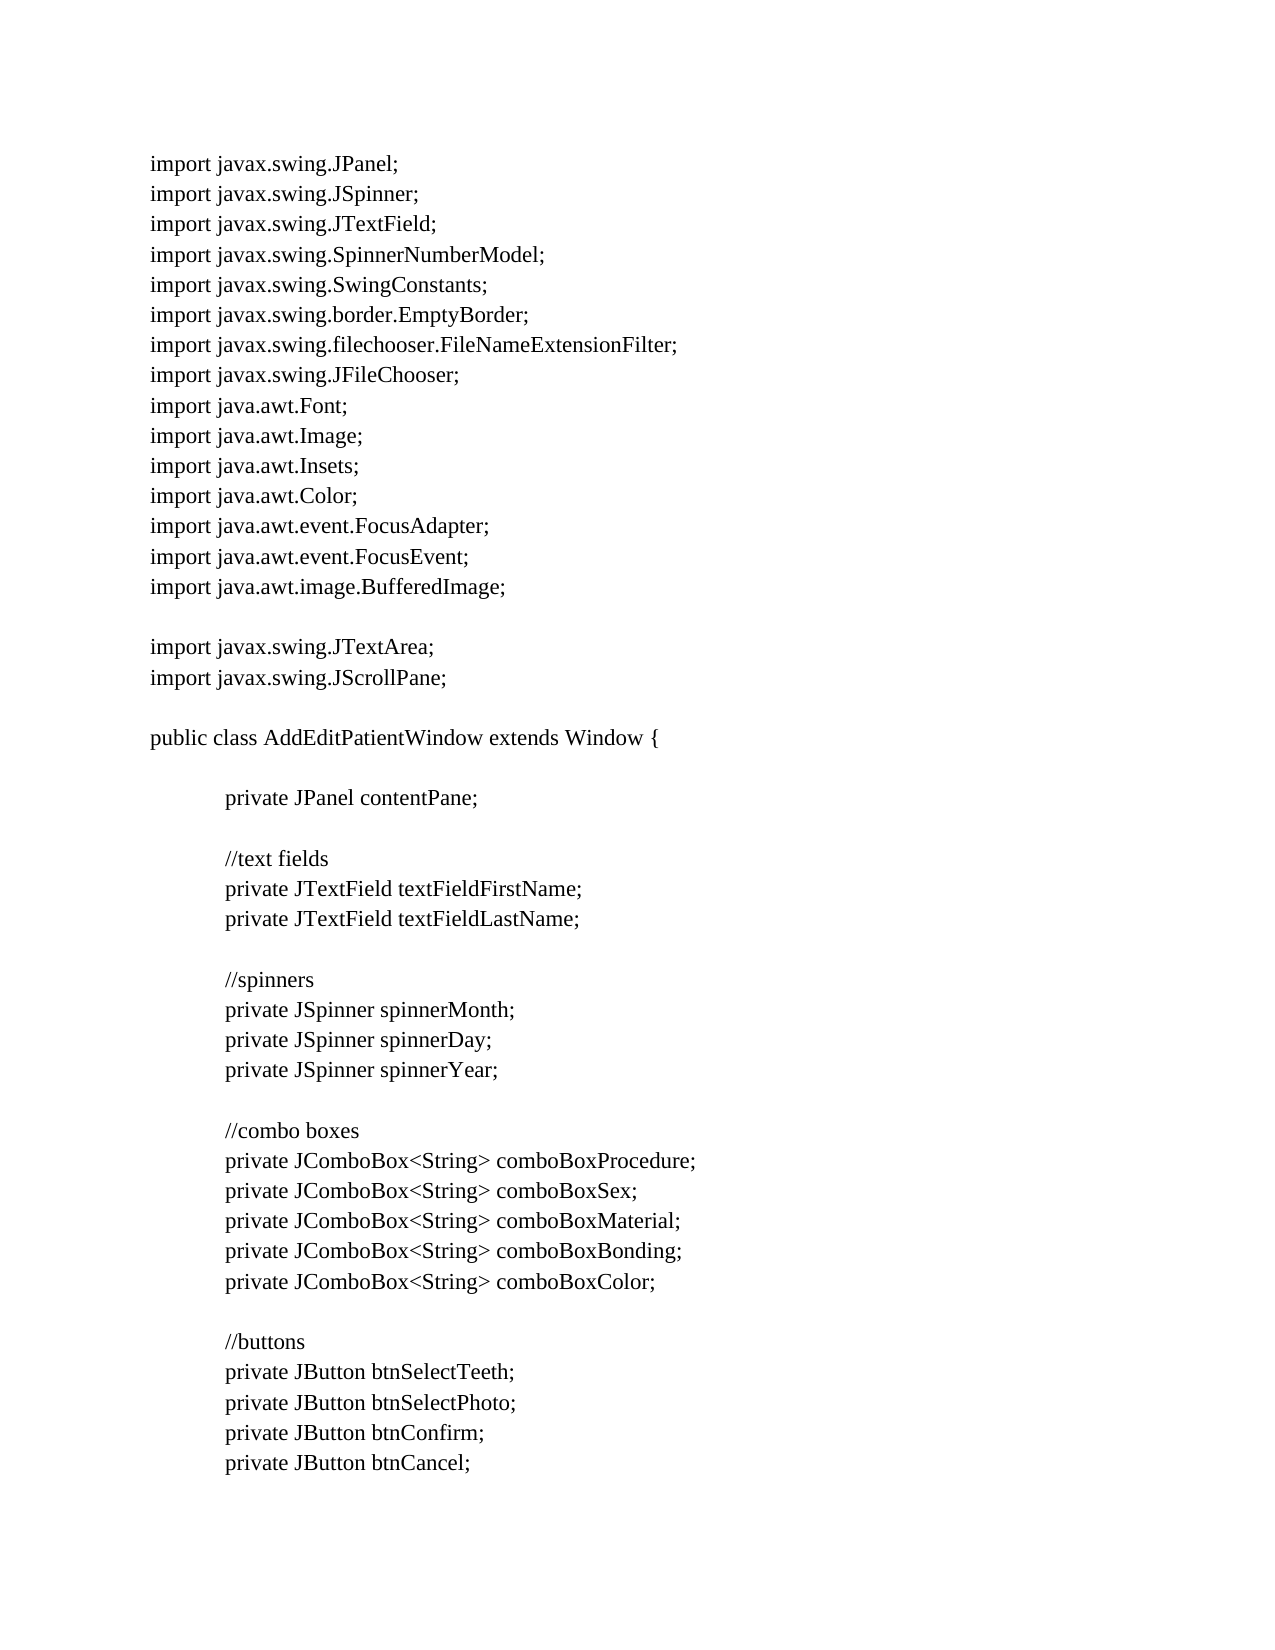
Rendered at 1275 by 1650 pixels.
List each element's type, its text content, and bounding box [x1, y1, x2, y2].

text import javax.swing.JScrollPane; [150, 663, 1125, 690]
text private JTextField textFieldFirstName; [150, 875, 1125, 901]
text import javax.swing.JTextField; [150, 210, 1125, 237]
text import java.awt.Image; [150, 422, 1125, 448]
text public class AddEditPatientWindow extends Window { [150, 724, 1125, 750]
text private JComboBox<String> comboBoxMaterial; [150, 1207, 1125, 1234]
text import java.awt.event.FocusAdapter; [150, 512, 1125, 539]
text //spinners [150, 966, 1125, 992]
text private JPanel contentPane; [150, 784, 1125, 811]
text private JButton btnCancel; [150, 1449, 1125, 1475]
text private JButton btnSelectPhoto; [150, 1388, 1125, 1415]
text private JComboBox<String> comboBoxBonding; [150, 1237, 1125, 1264]
text private JComboBox<String> comboBoxProcedure; [150, 1147, 1125, 1173]
text //combo boxes [150, 1117, 1125, 1143]
text import javax.swing.border.EmptyBorder; [150, 301, 1125, 327]
text import java.awt.event.FocusEvent; [150, 543, 1125, 569]
text import javax.swing.JTextArea; [150, 633, 1125, 660]
text private JButton btnSelectTeeth; [150, 1358, 1125, 1385]
text import javax.swing.SwingConstants; [150, 271, 1125, 297]
text private JSpinner spinnerMonth; [150, 996, 1125, 1022]
text private JButton btnConfirm; [150, 1419, 1125, 1445]
text //text fields [150, 845, 1125, 871]
text import java.awt.image.BufferedImage; [150, 573, 1125, 599]
text private JComboBox<String> comboBoxSex; [150, 1177, 1125, 1203]
text import java.awt.Color; [150, 482, 1125, 509]
text import javax.swing.SpinnerNumberModel; [150, 241, 1125, 267]
text private JComboBox<String> comboBoxColor; [150, 1268, 1125, 1294]
text private JSpinner spinnerYear; [150, 1056, 1125, 1083]
text import javax.swing.JFileChooser; [150, 361, 1125, 388]
text private JTextField textFieldLastName; [150, 905, 1125, 932]
text import javax.swing.filechooser.FileNameExtensionFilter; [150, 331, 1125, 358]
text import javax.swing.JSpinner; [150, 180, 1125, 207]
text //buttons [150, 1328, 1125, 1354]
text import javax.swing.JPanel; [150, 150, 1125, 176]
text import java.awt.Font; [150, 392, 1125, 418]
text import java.awt.Insets; [150, 452, 1125, 478]
text private JSpinner spinnerDay; [150, 1026, 1125, 1052]
